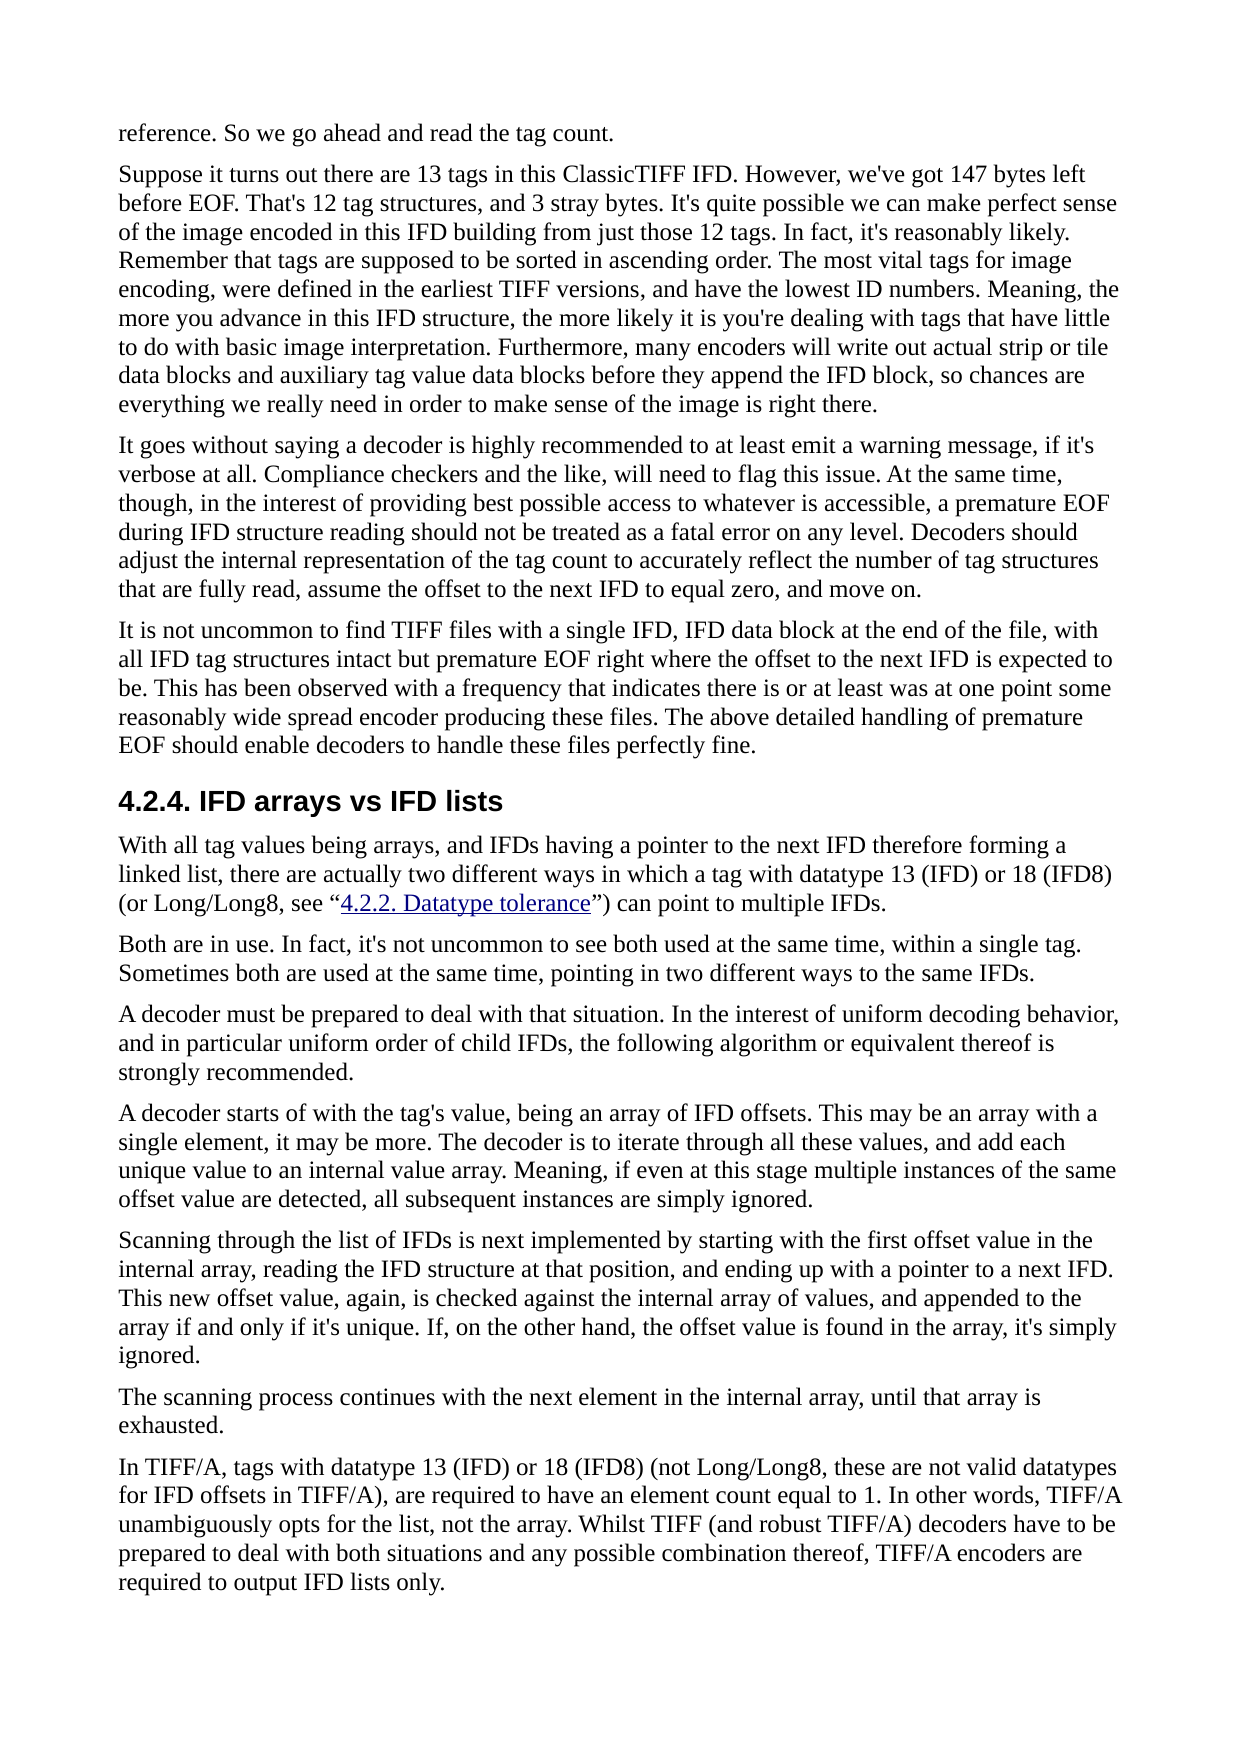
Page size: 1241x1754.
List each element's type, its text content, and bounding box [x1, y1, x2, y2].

text It is not uncommon to find TIFF files with a single IFD, IFD data block at the end of the file, with all IFD tag structures intact but premature EOF right where the offset to the next IFD is expected to be. This has been observed with a frequency that indicates there is or at least was at one point some reasonably wide spread encoder producing these files. The above detailed handling of premature EOF should enable decoders to handle these files perfectly fine. [118, 616, 1122, 759]
text A decoder must be prepared to deal with that situation. In the interest of uniform decoding behavior, and in particular uniform order of child IFDs, the following algorithm or equivalent thereof is strongly recommended. [118, 999, 1122, 1085]
text It goes without saying a decoder is highly recommended to at least emit a warning message, if it's verbose at all. Compliance checkers and the like, will need to flag this issue. At the same time, though, in the interest of providing best possible access to whatever is accessible, a premature EOF during IFD structure reading should not be treated as a fatal error on any level. Decoders should adjust the internal representation of the tag count to accurately reflect the number of tag structures that are fully read, assume the offset to the next IFD to equal zero, and move on. [118, 431, 1122, 603]
text reference. So we go ahead and read the tag count. [118, 118, 1122, 147]
text Both are in use. In fact, it's not uncommon to see both used at the same time, within a single tag. Sometimes both are used at the same time, pointing in two different ways to the same IFDs. [118, 929, 1122, 987]
subtitle 4.2.4. IFD arrays vs IFD lists [118, 784, 1122, 818]
text The scanning process continues with the next element in the internal array, until that array is exhausted. [118, 1382, 1122, 1439]
text Scanning through the list of IFDs is next implemented by starting with the first offset value in the internal array, reading the IFD structure at that position, and ending up with a pointer to a next IFD. This new offset value, again, is checked against the internal array of values, and appended to the array if and only if it's unique. If, on the other hand, the offset value is found in the array, it's simply ignored. [118, 1225, 1122, 1369]
text Suppose it turns out there are 13 tags in this ClassicTIFF IFD. However, we've got 147 bytes left before EOF. That's 12 tag structures, and 3 stray bytes. It's quite possible we can make perfect sense of the image encoded in this IFD building from just those 12 tags. In fact, it's reasonably likely. Remember that tags are supposed to be sorted in ascending order. The most vital tags for image encoding, were defined in the earliest TIFF versions, and have the lowest ID numbers. Meaning, the more you advance in this IFD structure, the more likely it is you're dealing with tags that have little to do with basic image interpretation. Furthermore, many encoders will write out actual strip or tile data blocks and auxiliary tag value data blocks before they append the IFD block, so chances are everything we really need in order to make sense of the image is right there. [118, 159, 1122, 418]
text A decoder starts of with the tag's value, being an array of IFD offsets. This may be an array with a single element, it may be more. The decoder is to iterate through all these values, and add each unique value to an internal value array. Meaning, if even at this stage multiple instances of the same offset value are detected, all subsequent instances are simply ignored. [118, 1098, 1122, 1213]
text With all tag values being arrays, and IFDs having a pointer to the next IFD therefore forming a linked list, there are actually two different ways in which a tag with datatype 13 (IFD) or 18 (IFD8) (or Long/Long8, see “4.2.2. Datatype tolerance”) can point to multiple IFDs. [118, 830, 1122, 917]
text In TIFF/A, tags with datatype 13 (IFD) or 18 (IFD8) (not Long/Long8, these are not valid datatypes for IFD offsets in TIFF/A), are required to have an element count equal to 1. In other words, TIFF/A unambiguously opts for the list, not the array. Whilst TIFF (and robust TIFF/A) decoders have to be prepared to deal with both situations and any possible combination thereof, TIFF/A encoders are required to output IFD lists only. [118, 1452, 1122, 1595]
